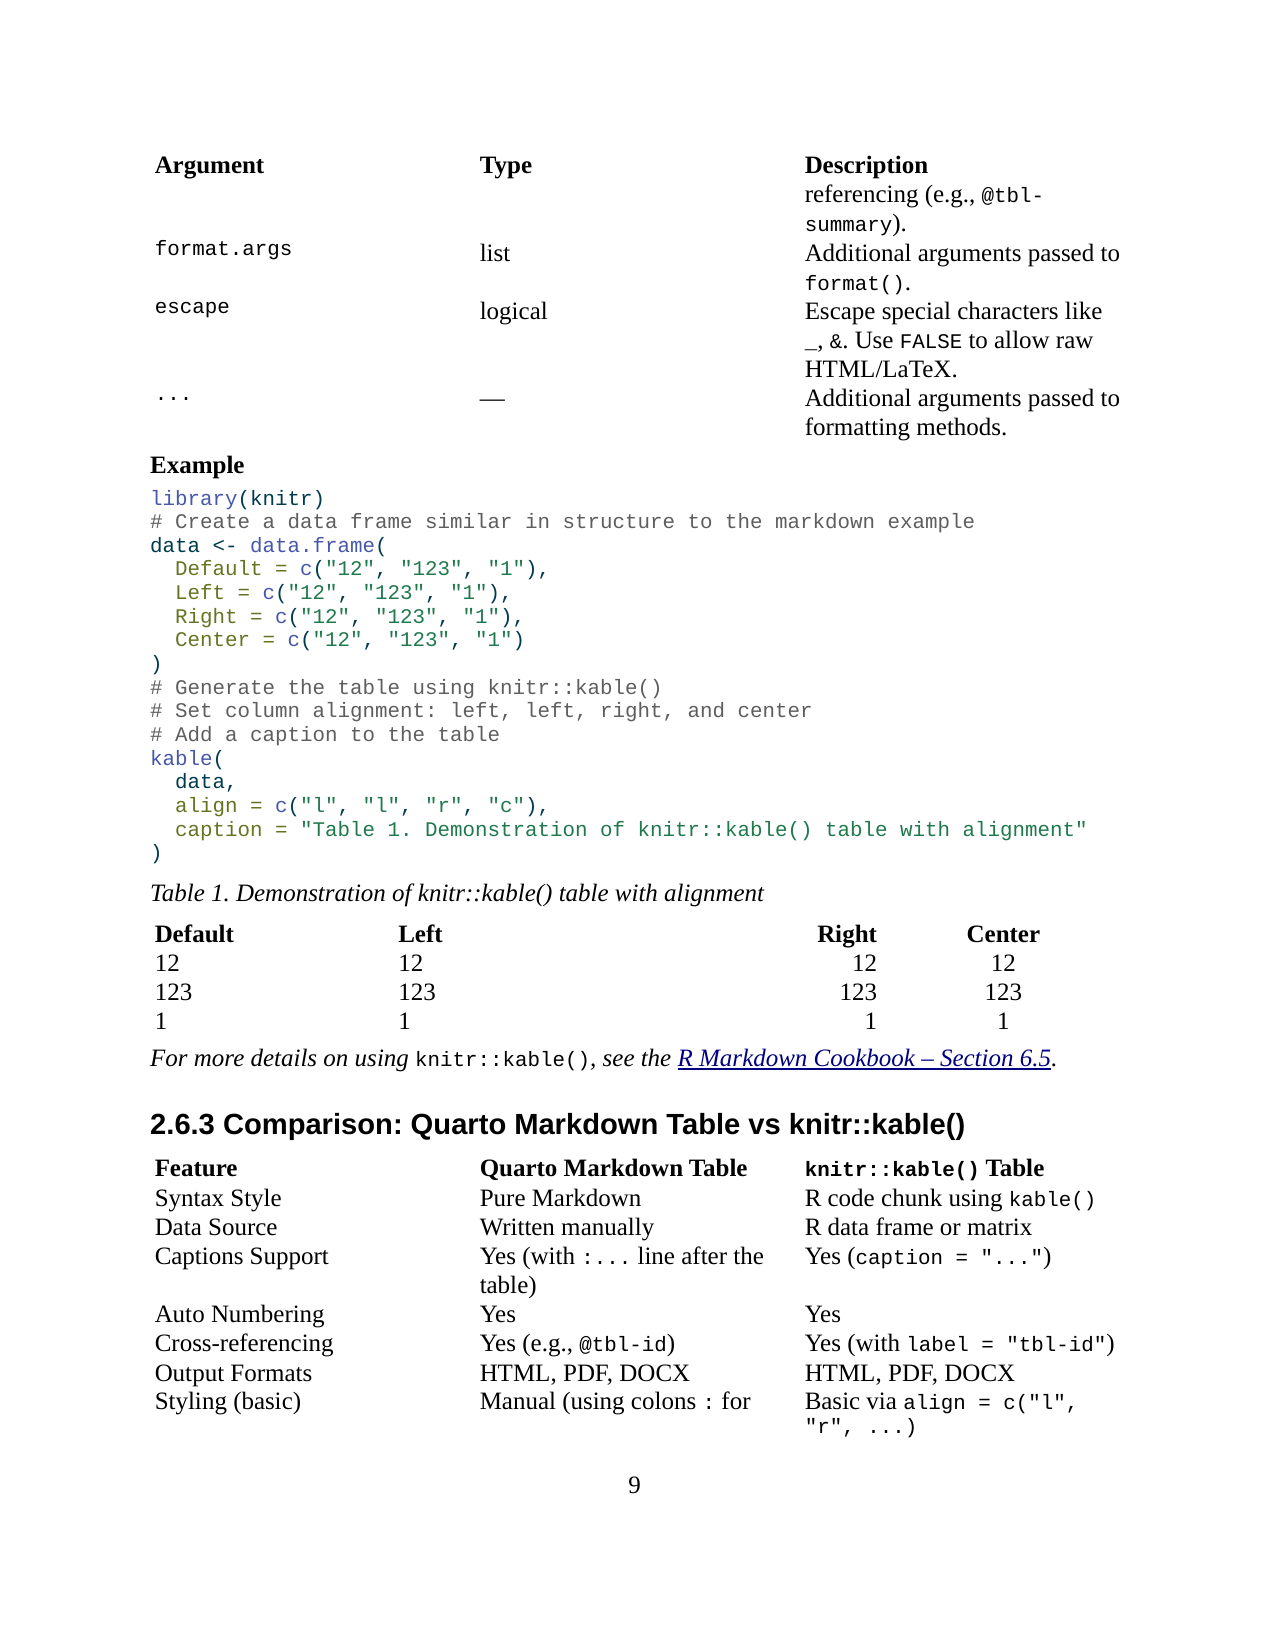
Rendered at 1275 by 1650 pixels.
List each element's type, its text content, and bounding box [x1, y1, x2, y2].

table_cell Escape special characters like _, &. Use FALSE to allow raw HTML/LaTeX. [800, 296, 1125, 383]
table_cell — [475, 383, 800, 441]
table_cell 1 [150, 1006, 394, 1034]
text Example [150, 450, 1125, 478]
text library(knitr) [150, 487, 1125, 511]
table_cell 123 [881, 977, 1125, 1006]
text data <- data.frame( [150, 535, 1125, 558]
table_cell 123 [394, 977, 637, 1006]
table_cell 123 [638, 977, 881, 1006]
text # Generate the table using knitr::kable() [150, 677, 1125, 700]
text align = c("l", "l", "r", "c"), [150, 795, 1125, 818]
subtitle 2.6.3 Comparison: Quarto Markdown Table vs knitr::kable() [150, 1107, 1125, 1141]
table_cell Styling (basic) [150, 1386, 475, 1440]
text Left = c("12", "123", "1"), [150, 582, 1125, 606]
table_cell R code chunk using kable() [800, 1183, 1125, 1212]
text ) [150, 653, 1125, 677]
text Right = c("12", "123", "1"), [150, 606, 1125, 629]
table_cell ... [150, 383, 475, 441]
table_cell Yes (with :... line after the table) [475, 1241, 800, 1299]
table_cell referencing (e.g., @tbl-summary). [800, 179, 1125, 238]
table_cell 12 [881, 948, 1125, 977]
table_cell Output Formats [150, 1358, 475, 1386]
table_header Center [881, 920, 1125, 948]
text # Create a data frame similar in structure to the markdown example [150, 511, 1125, 535]
table_cell 12 [394, 948, 637, 977]
table_header Type [475, 150, 800, 179]
table_cell Written manually [475, 1212, 800, 1241]
table_cell Auto Numbering [150, 1299, 475, 1328]
table_cell Syntax Style [150, 1183, 475, 1212]
text Default = c("12", "123", "1"), [150, 558, 1125, 582]
table_cell 1 [881, 1006, 1125, 1034]
table_cell 1 [394, 1006, 637, 1034]
text Center = c("12", "123", "1") [150, 629, 1125, 653]
table_cell Additional arguments passed to format(). [800, 238, 1125, 296]
text ) [150, 842, 1125, 866]
text data, [150, 771, 1125, 795]
table_cell HTML, PDF, DOCX [800, 1358, 1125, 1386]
table_header Default [150, 920, 394, 948]
table_cell [475, 179, 800, 238]
table_header Left [394, 920, 637, 948]
table_header Quarto Markdown Table [475, 1153, 800, 1183]
text For more details on using knitr::kable(), see the R Markdown Cookbook – Section 6.5. [150, 1043, 1125, 1073]
table_cell [150, 179, 475, 238]
table_cell 12 [638, 948, 881, 977]
table_header Description [800, 150, 1125, 179]
table_cell format.args [150, 238, 475, 296]
table_cell Yes (caption = "...") [800, 1241, 1125, 1299]
table_cell Data Source [150, 1212, 475, 1241]
text Table 1. Demonstration of knitr::kable() table with alignment [150, 878, 1125, 907]
table_header Feature [150, 1153, 475, 1183]
table_cell Pure Markdown [475, 1183, 800, 1212]
table_cell Additional arguments passed to formatting methods. [800, 383, 1125, 441]
table_cell Yes (with label = "tbl-id") [800, 1328, 1125, 1358]
table_header knitr::kable() Table [800, 1153, 1125, 1183]
table_header Right [638, 920, 881, 948]
table_cell 123 [150, 977, 394, 1006]
table_cell Captions Support [150, 1241, 475, 1299]
text kable( [150, 748, 1125, 771]
table_cell HTML, PDF, DOCX [475, 1358, 800, 1386]
text # Add a caption to the table [150, 724, 1125, 748]
table_cell Basic via align = c("l", "r", ...) [800, 1386, 1125, 1440]
table_cell list [475, 238, 800, 296]
table_cell Yes [800, 1299, 1125, 1328]
table_cell escape [150, 296, 475, 383]
table_cell Manual (using colons : for [475, 1386, 800, 1440]
table_cell Yes [475, 1299, 800, 1328]
table_cell logical [475, 296, 800, 383]
table_cell Cross-referencing [150, 1328, 475, 1358]
table_cell 12 [150, 948, 394, 977]
table_cell Yes (e.g., @tbl-id) [475, 1328, 800, 1358]
table_header Argument [150, 150, 475, 179]
text caption = "Table 1. Demonstration of knitr::kable() table with alignment" [150, 818, 1125, 842]
table_cell R data frame or matrix [800, 1212, 1125, 1241]
text # Set column alignment: left, left, right, and center [150, 700, 1125, 724]
table_cell 1 [638, 1006, 881, 1034]
